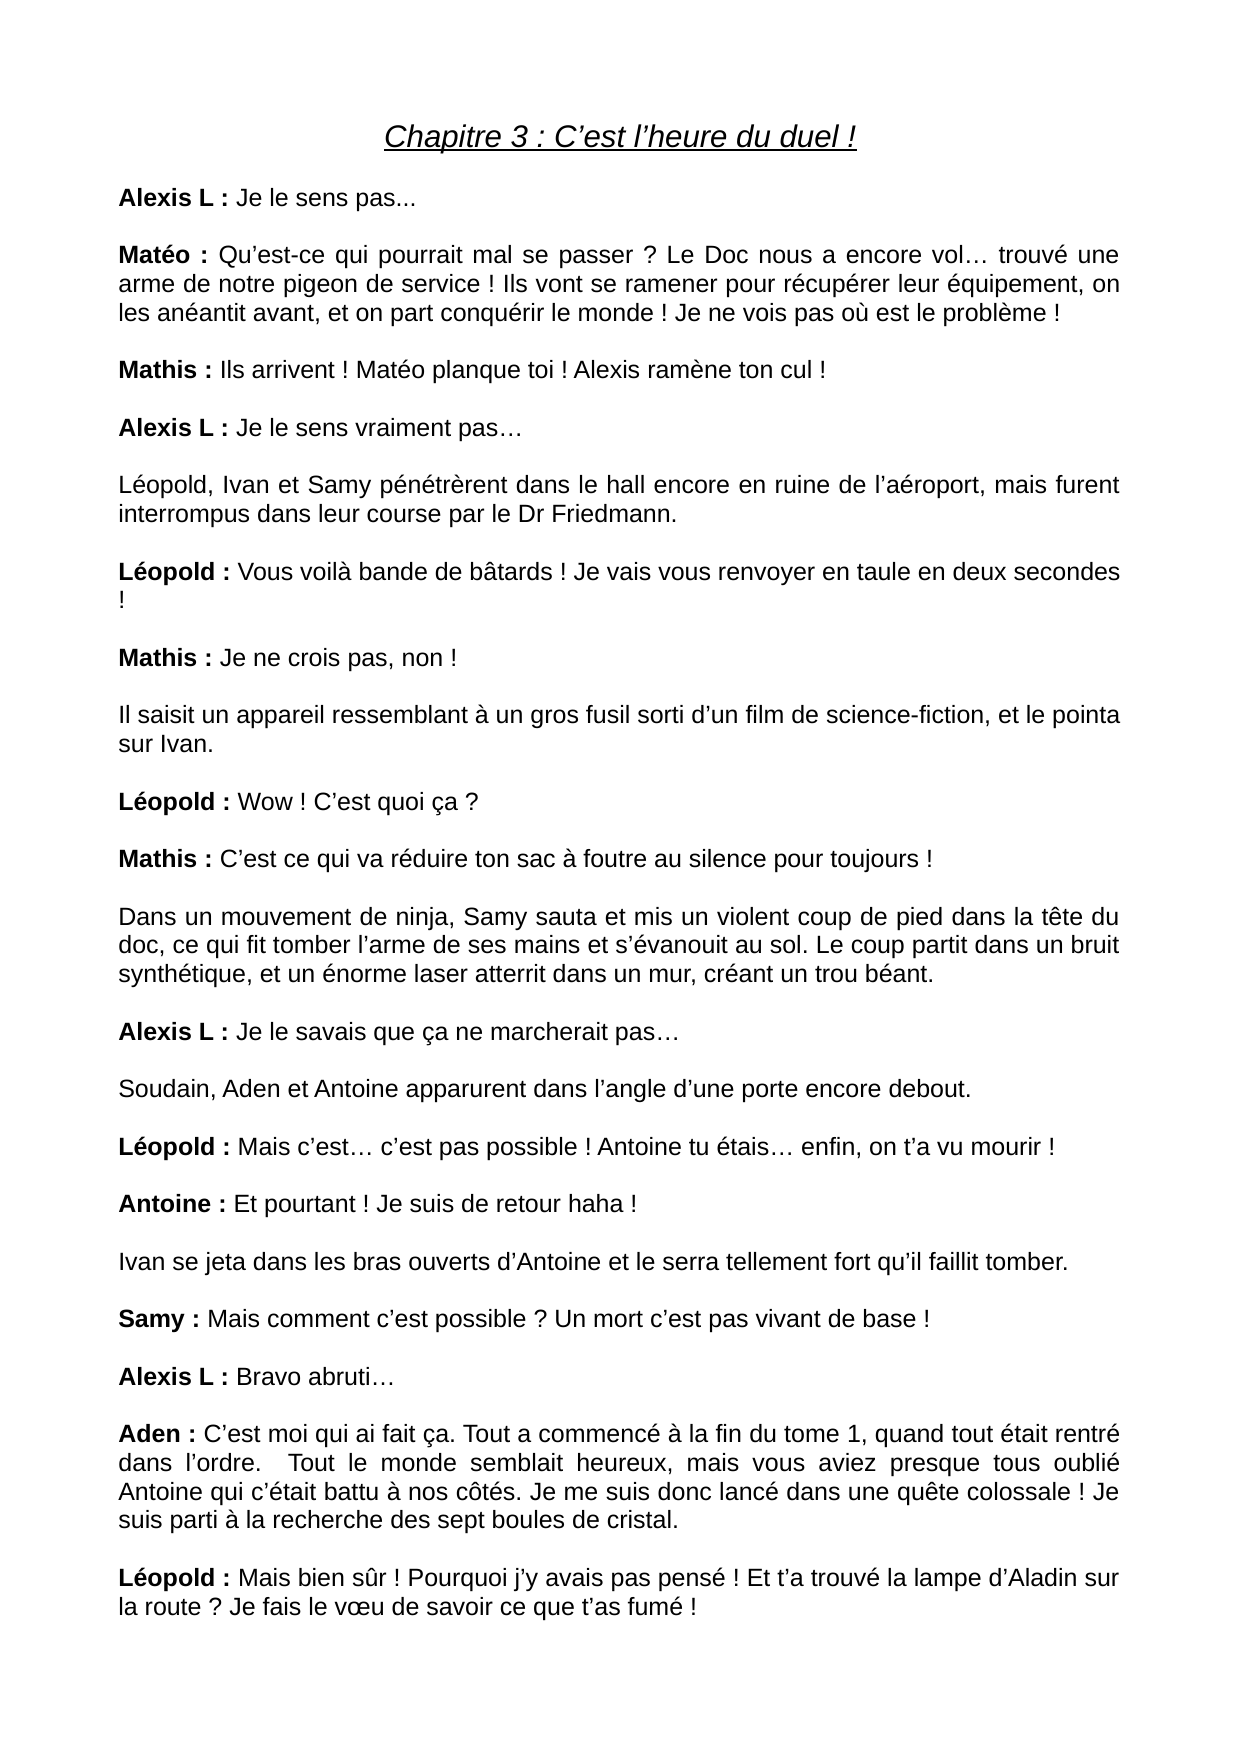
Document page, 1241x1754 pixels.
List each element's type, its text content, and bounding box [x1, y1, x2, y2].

text Dans un mouvement de ninja, Samy sauta et mis un violent coup de pied dans la tête du doc, ce qui fit tomber l’arme de ses mains et s’évanouit au sol. Le coup partit dans un bruit synthétique, et un énorme laser atterrit dans un mur, créant un trou béant. [118, 902, 1122, 988]
text Alexis L : Je le sens vraiment pas… [118, 413, 1122, 442]
text Alexis L : Je le savais que ça ne marcherait pas… [118, 1017, 1122, 1045]
text Matéo : Qu’est-ce qui pourrait mal se passer ? Le Doc nous a encore vol… trouvé une arme de notre pigeon de service ! Ils vont se ramener pour récupérer leur équipement, on les anéantit avant, et on part conquérir le monde ! Je ne vois pas où est le problème ! [118, 240, 1122, 327]
text Ivan se jeta dans les bras ouverts d’Antoine et le serra tellement fort qu’il faillit tomber. [118, 1247, 1122, 1275]
text Aden : C’est moi qui ai fait ça. Tout a commencé à la fin du tome 1, quand tout était rentré dans l’ordre. Tout le monde semblait heureux, mais vous aviez presque tous oublié Antoine qui c’était battu à nos côtés. Je me suis donc lancé dans une quête colossale ! Je suis parti à la recherche des sept boules de cristal. [118, 1419, 1122, 1534]
text Il saisit un appareil ressemblant à un gros fusil sorti d’un film de science-fiction, et le pointa sur Ivan. [118, 700, 1122, 758]
text Antoine : Et pourtant ! Je suis de retour haha ! [118, 1189, 1122, 1218]
text Alexis L : Bravo abruti… [118, 1362, 1122, 1390]
text Alexis L : Je le sens pas... [118, 183, 1122, 212]
text Léopold : Vous voilà bande de bâtards ! Je vais vous renvoyer en taule en deux secondes ! [118, 557, 1122, 614]
text Léopold : Mais bien sûr ! Pourquoi j’y avais pas pensé ! Et t’a trouvé la lampe d’Aladin sur la route ? Je fais le vœu de savoir ce que t’as fumé ! [118, 1563, 1122, 1620]
text Mathis : Ils arrivent ! Matéo planque toi ! Alexis ramène ton cul ! [118, 355, 1122, 384]
text Mathis : Je ne crois pas, non ! [118, 643, 1122, 672]
text Soudain, Aden et Antoine apparurent dans l’angle d’une porte encore debout. [118, 1074, 1122, 1103]
text Samy : Mais comment c’est possible ? Un mort c’est pas vivant de base ! [118, 1304, 1122, 1333]
text Mathis : C’est ce qui va réduire ton sac à foutre au silence pour toujours ! [118, 844, 1122, 873]
text Léopold : Mais c’est… c’est pas possible ! Antoine tu étais… enfin, on t’a vu mourir ! [118, 1132, 1122, 1160]
text Chapitre 3 : C’est l’heure du duel ! [118, 118, 1122, 154]
text Léopold : Wow ! C’est quoi ça ? [118, 787, 1122, 815]
text Léopold, Ivan et Samy pénétrèrent dans le hall encore en ruine de l’aéroport, mais furent interrompus dans leur course par le Dr Friedmann. [118, 470, 1122, 528]
